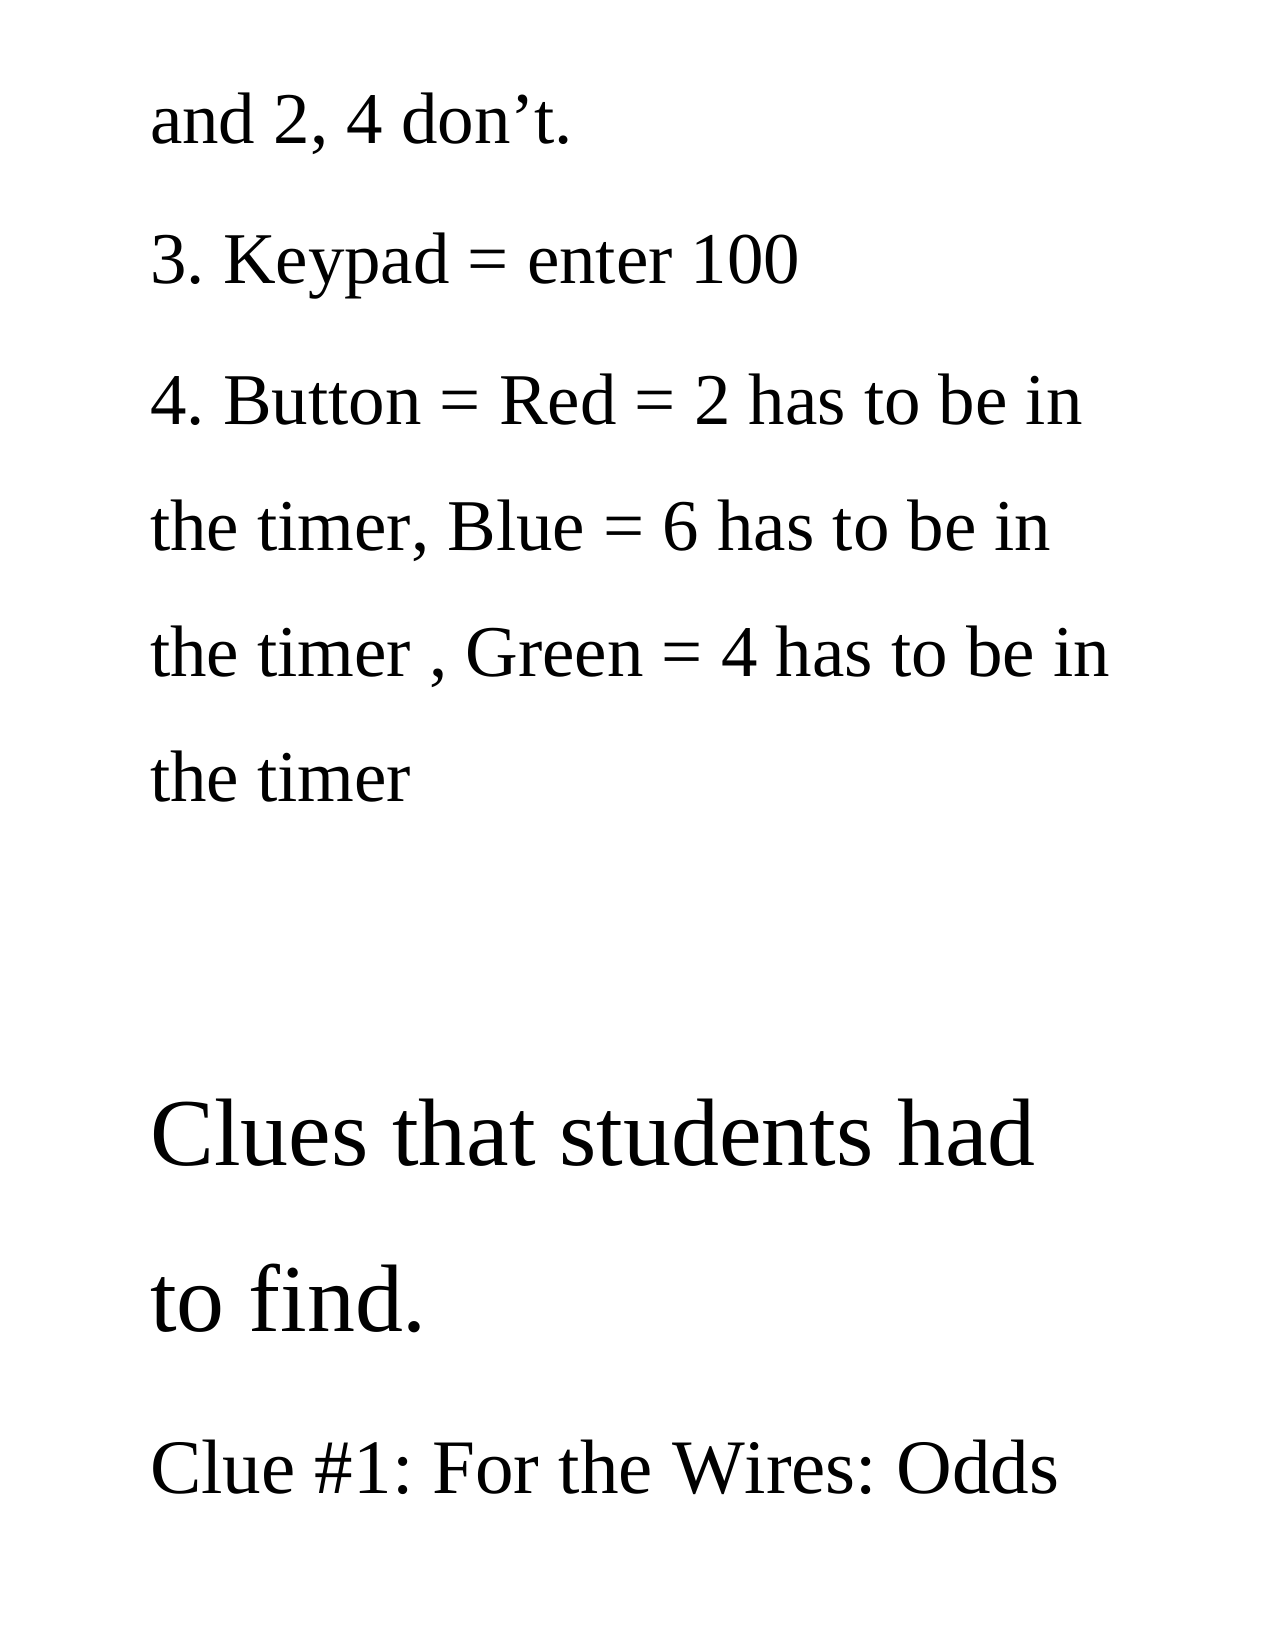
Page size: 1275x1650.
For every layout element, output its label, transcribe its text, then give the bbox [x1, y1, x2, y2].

text Clues that students had to find. [150, 1076, 1125, 1352]
text 4. Button = Red = 2 has to be in the timer, Blue = 6 has to be in the timer , Green = 4 has to be in the timer [150, 356, 1125, 817]
text and 2, 4 don’t. [150, 75, 1125, 159]
text Clue #1: For the Wires: Odds [150, 1422, 1125, 1511]
text 3. Keypad = enter 100 [150, 216, 1125, 299]
